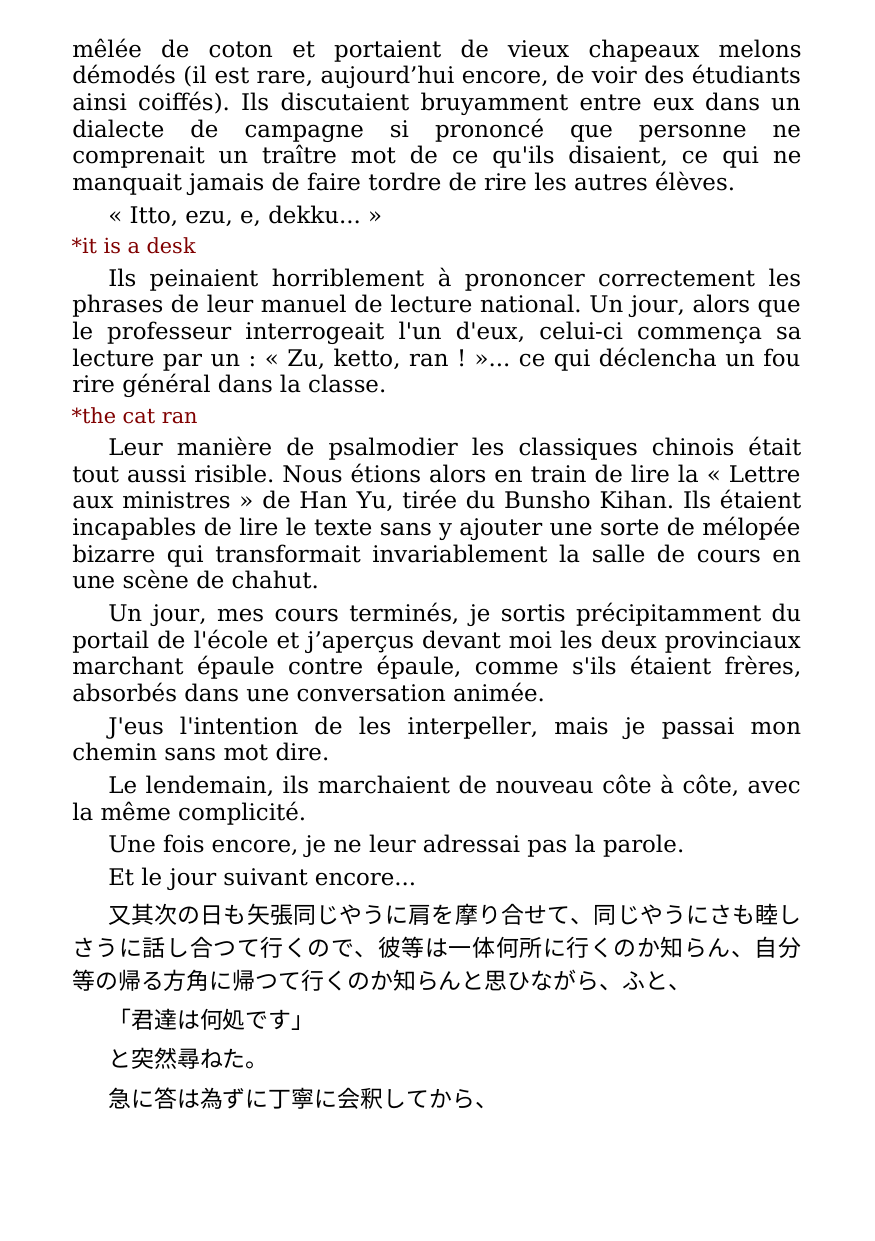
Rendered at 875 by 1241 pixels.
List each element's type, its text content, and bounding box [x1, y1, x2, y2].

text *the cat ran [71, 404, 803, 428]
text « Itto, ezu, e, dekku... » [72, 202, 802, 229]
text Le lendemain, ils marchaient de nouveau côte à côte, avec la même complicité. [72, 772, 802, 825]
text *it is a desk [71, 234, 803, 259]
text と突然尋ねた。 [72, 1041, 802, 1074]
text J'eus l'intention de les interpeller, mais je passai mon chemin sans mot dire. [72, 713, 802, 766]
text mêlée de coton et portaient de vieux chapeaux melons démodés (il est rare, aujourd’hui encore, de voir des étudiants ainsi coiffés). Ils discutaient bruyamment entre eux dans un dialecte de campagne si prononcé que personne ne comprenait un traître mot de ce qu'ils disaient, ce qui ne manquait jamais de faire tordre de rire les autres élèves. [72, 36, 802, 196]
text Leur manière de psalmodier les classiques chinois était tout aussi risible. Nous étions alors en train de lire la « Lettre aux ministres » de Han Yu, tirée du Bunsho Kihan. Ils étaient incapables de lire le texte sans y ajouter une sorte de mélopée bizarre qui transformait invariablement la salle de cours en une scène de chahut. [72, 434, 802, 594]
text Un jour, mes cours terminés, je sortis précipitamment du portail de l'école et j’aperçus devant moi les deux provinciaux marchant épaule contre épaule, comme s'ils étaient frères, absorbés dans une conversation animée. [72, 600, 802, 707]
text 急に答は為ずに丁寧に会釈してから、 [72, 1081, 802, 1114]
text Une fois encore, je ne leur adressai pas la parole. [72, 831, 802, 858]
text 又其次の日も矢張同じやうに肩を摩り合せて、同じやうにさも睦しさうに話し合つて行くので、彼等は一体何所に行くのか知らん、自分等の帰る方角に帰つて行くのか知らんと思ひながら、ふと、 [72, 897, 802, 996]
text 「君達は何処です」 [72, 1002, 802, 1035]
text Ils peinaient horriblement à prononcer correctement les phrases de leur manuel de lecture national. Un jour, alors que le professeur interrogeait l'un d'eux, celui-ci commença sa lecture par un : « Zu, ketto, ran ! »... ce qui déclencha un fou rire général dans la classe. [72, 265, 802, 398]
text Et le jour suivant encore... [72, 864, 802, 891]
